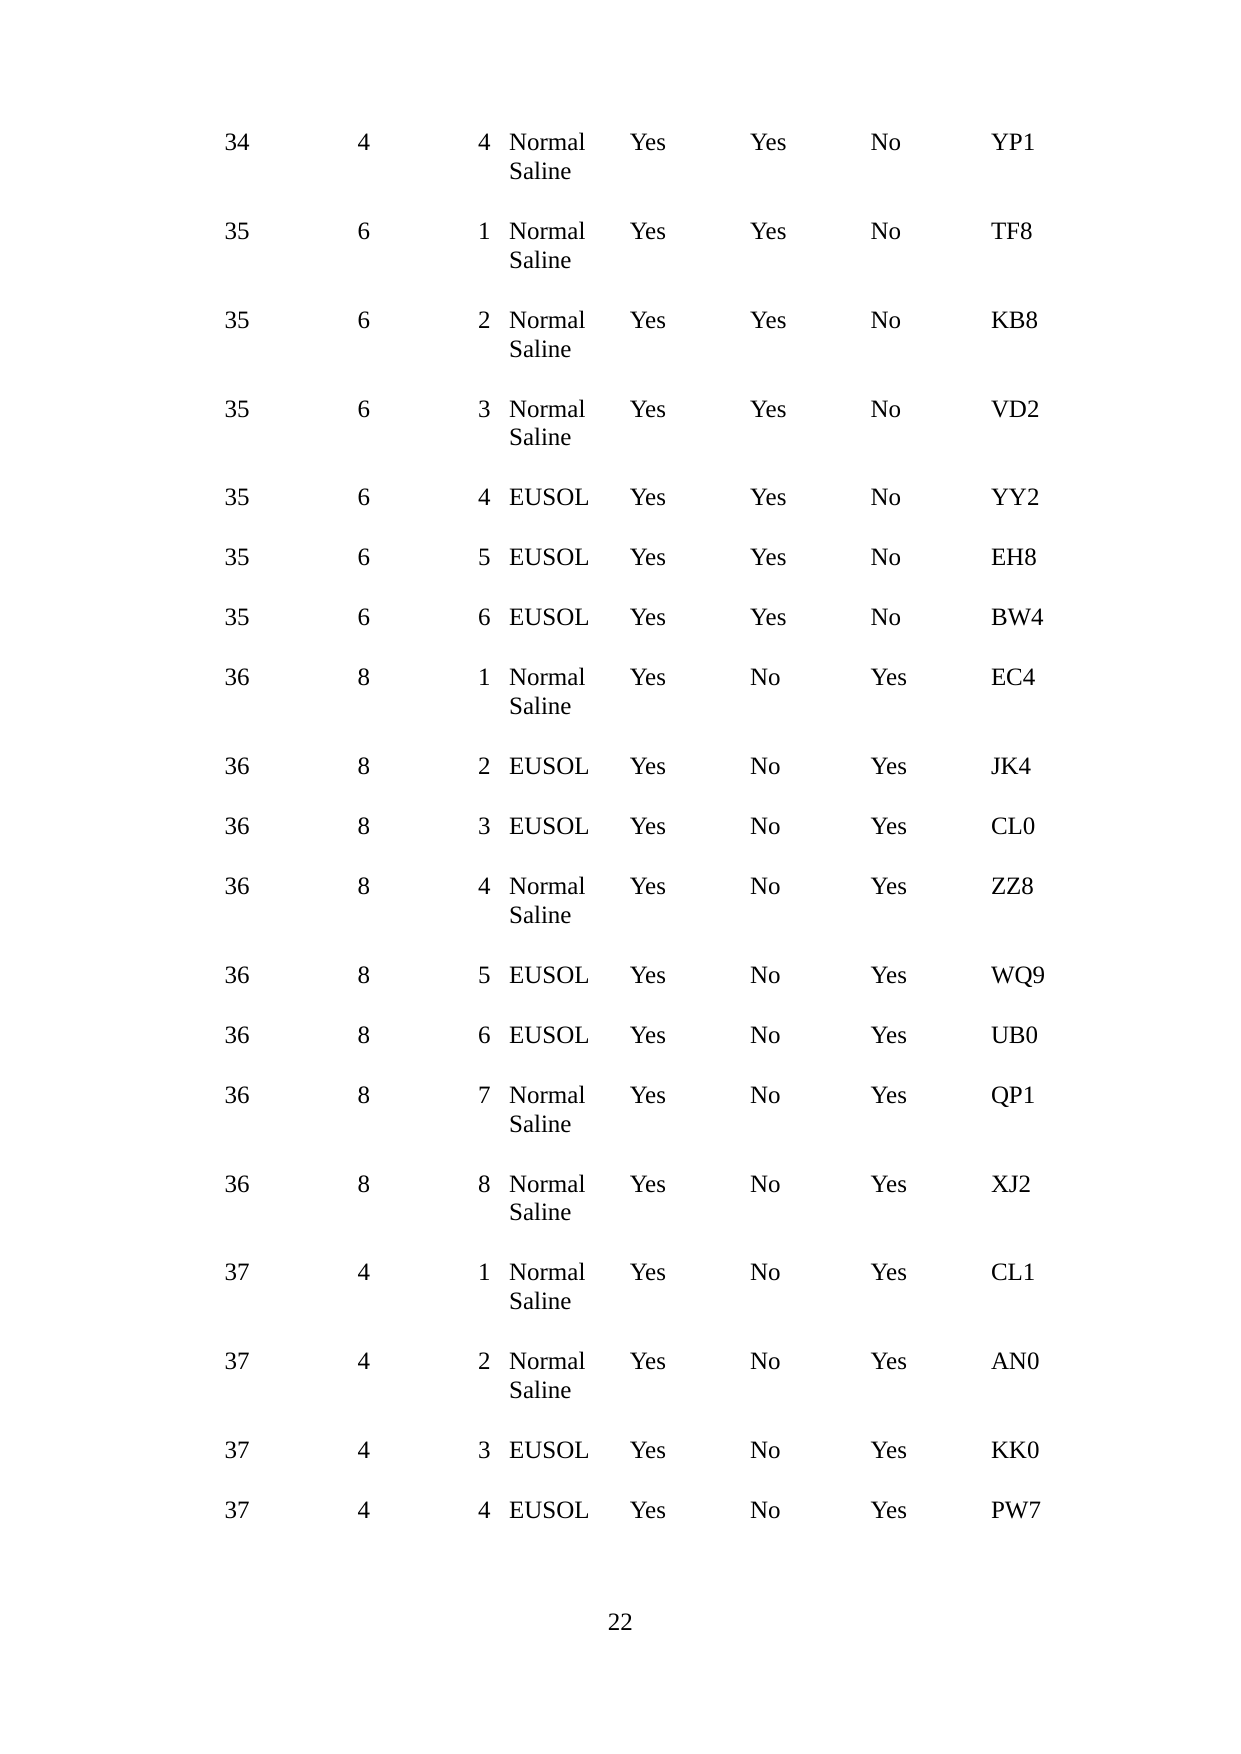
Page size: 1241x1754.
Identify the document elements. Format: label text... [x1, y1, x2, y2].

table_cell 6 [259, 473, 379, 533]
table_cell Yes [620, 742, 741, 802]
table_cell 4 [259, 1486, 379, 1546]
table_cell 36 [138, 951, 259, 1011]
table_cell 7 [379, 1071, 499, 1159]
table_cell No [741, 653, 861, 742]
table_cell 6 [259, 384, 379, 473]
table_cell Normal Saline [500, 207, 620, 296]
table_cell Yes [861, 1159, 981, 1248]
table_cell 3 [379, 802, 499, 862]
table_cell YP1 [981, 118, 1102, 207]
table_cell Yes [620, 1248, 741, 1337]
table_cell 6 [379, 593, 499, 653]
table_cell 8 [259, 951, 379, 1011]
table_cell No [861, 533, 981, 593]
table_cell 37 [138, 1248, 259, 1337]
table_cell 36 [138, 862, 259, 951]
table_cell UB0 [981, 1011, 1102, 1071]
table_cell Yes [861, 1337, 981, 1426]
table_cell Yes [620, 1071, 741, 1159]
table_cell 1 [379, 653, 499, 742]
table_cell Yes [620, 653, 741, 742]
table_cell Yes [741, 296, 861, 384]
table_cell YY2 [981, 473, 1102, 533]
table_cell 6 [379, 1011, 499, 1071]
table_cell No [741, 1159, 861, 1248]
table_cell KB8 [981, 296, 1102, 384]
table_cell 2 [379, 742, 499, 802]
table_cell 4 [259, 1248, 379, 1337]
table_cell No [741, 1071, 861, 1159]
table_cell 36 [138, 1159, 259, 1248]
table_cell Yes [741, 118, 861, 207]
table_cell EH8 [981, 533, 1102, 593]
table_cell No [741, 1486, 861, 1546]
table_cell EUSOL [500, 473, 620, 533]
table_cell Yes [741, 593, 861, 653]
table_cell BW4 [981, 593, 1102, 653]
table_cell No [741, 802, 861, 862]
table_cell WQ9 [981, 951, 1102, 1011]
table_cell Yes [620, 951, 741, 1011]
table_cell EUSOL [500, 593, 620, 653]
table_cell No [741, 1426, 861, 1486]
table_cell 8 [259, 1071, 379, 1159]
table_cell 35 [138, 533, 259, 593]
table_cell Yes [861, 951, 981, 1011]
table_cell 6 [259, 207, 379, 296]
table_cell Yes [861, 1248, 981, 1337]
table_cell TF8 [981, 207, 1102, 296]
table_cell CL0 [981, 802, 1102, 862]
table_cell Yes [620, 533, 741, 593]
table_cell Normal Saline [500, 1248, 620, 1337]
table_cell Normal Saline [500, 384, 620, 473]
table_cell Yes [861, 653, 981, 742]
table_cell Yes [741, 384, 861, 473]
table_cell 6 [259, 296, 379, 384]
table_cell Normal Saline [500, 1159, 620, 1248]
table_cell No [741, 742, 861, 802]
table_cell Yes [620, 1159, 741, 1248]
table_cell 36 [138, 653, 259, 742]
table_cell Yes [620, 1426, 741, 1486]
table_cell 35 [138, 207, 259, 296]
table_cell No [861, 207, 981, 296]
table_cell Yes [861, 1011, 981, 1071]
table_cell 37 [138, 1426, 259, 1486]
table_cell No [741, 862, 861, 951]
table_cell 4 [379, 118, 499, 207]
table_cell No [861, 593, 981, 653]
table_cell Yes [620, 802, 741, 862]
table_cell Yes [620, 593, 741, 653]
table_cell PW7 [981, 1486, 1102, 1546]
table_cell VD2 [981, 384, 1102, 473]
table_cell EUSOL [500, 1426, 620, 1486]
table_cell 1 [379, 207, 499, 296]
table_cell No [741, 1248, 861, 1337]
table_cell Yes [620, 1011, 741, 1071]
table_cell No [861, 384, 981, 473]
table_cell Normal Saline [500, 862, 620, 951]
table_cell Yes [620, 1486, 741, 1546]
table_cell Yes [741, 207, 861, 296]
table_cell Yes [620, 384, 741, 473]
table_cell Yes [861, 802, 981, 862]
table_cell No [741, 1011, 861, 1071]
table_cell 1 [379, 1248, 499, 1337]
table_cell No [741, 1337, 861, 1426]
table_cell 4 [379, 1486, 499, 1546]
table_cell EC4 [981, 653, 1102, 742]
table_cell Yes [861, 862, 981, 951]
table_cell No [861, 296, 981, 384]
table_cell 35 [138, 384, 259, 473]
table_cell XJ2 [981, 1159, 1102, 1248]
table_cell 36 [138, 742, 259, 802]
table_cell 8 [259, 862, 379, 951]
table_cell No [861, 473, 981, 533]
table_cell 8 [379, 1159, 499, 1248]
table_cell EUSOL [500, 1011, 620, 1071]
table_cell No [741, 951, 861, 1011]
table_cell 36 [138, 1011, 259, 1071]
table_cell 2 [379, 1337, 499, 1426]
table_cell 5 [379, 951, 499, 1011]
table_cell Yes [741, 473, 861, 533]
table_cell Normal Saline [500, 118, 620, 207]
table_cell Yes [861, 1486, 981, 1546]
table_cell ZZ8 [981, 862, 1102, 951]
table_cell 8 [259, 1011, 379, 1071]
table_cell Yes [620, 862, 741, 951]
table_cell Yes [861, 1426, 981, 1486]
table_cell 37 [138, 1337, 259, 1426]
table_cell 35 [138, 473, 259, 533]
table_cell EUSOL [500, 533, 620, 593]
table_cell 4 [379, 862, 499, 951]
table_cell 2 [379, 296, 499, 384]
table_cell AN0 [981, 1337, 1102, 1426]
table_cell QP1 [981, 1071, 1102, 1159]
table_cell 37 [138, 1486, 259, 1546]
table_cell Yes [620, 1337, 741, 1426]
table_cell Yes [620, 473, 741, 533]
table_cell 8 [259, 802, 379, 862]
table_cell JK4 [981, 742, 1102, 802]
table_cell 5 [379, 533, 499, 593]
table_cell EUSOL [500, 1486, 620, 1546]
table_cell CL1 [981, 1248, 1102, 1337]
table_cell KK0 [981, 1426, 1102, 1486]
table_cell Yes [741, 533, 861, 593]
table_cell 8 [259, 653, 379, 742]
table_cell Yes [861, 1071, 981, 1159]
table_cell Yes [620, 207, 741, 296]
table_cell Yes [861, 742, 981, 802]
table_cell Normal Saline [500, 1337, 620, 1426]
table_cell Normal Saline [500, 653, 620, 742]
table_cell 6 [259, 593, 379, 653]
table_cell Yes [620, 118, 741, 207]
table_cell 3 [379, 1426, 499, 1486]
table_cell 4 [259, 1426, 379, 1486]
table_cell Normal Saline [500, 1071, 620, 1159]
table_cell 8 [259, 742, 379, 802]
table_cell 36 [138, 1071, 259, 1159]
table_cell Yes [620, 296, 741, 384]
table_cell 6 [259, 533, 379, 593]
table_cell 4 [259, 1337, 379, 1426]
table_cell EUSOL [500, 951, 620, 1011]
table_cell No [861, 118, 981, 207]
table_cell 4 [259, 118, 379, 207]
table_cell EUSOL [500, 742, 620, 802]
table_cell Normal Saline [500, 296, 620, 384]
table_cell 35 [138, 593, 259, 653]
table_cell 34 [138, 118, 259, 207]
table_cell EUSOL [500, 802, 620, 862]
table_cell 35 [138, 296, 259, 384]
table_cell 4 [379, 473, 499, 533]
table_cell 36 [138, 802, 259, 862]
table_cell 8 [259, 1159, 379, 1248]
table_cell 3 [379, 384, 499, 473]
